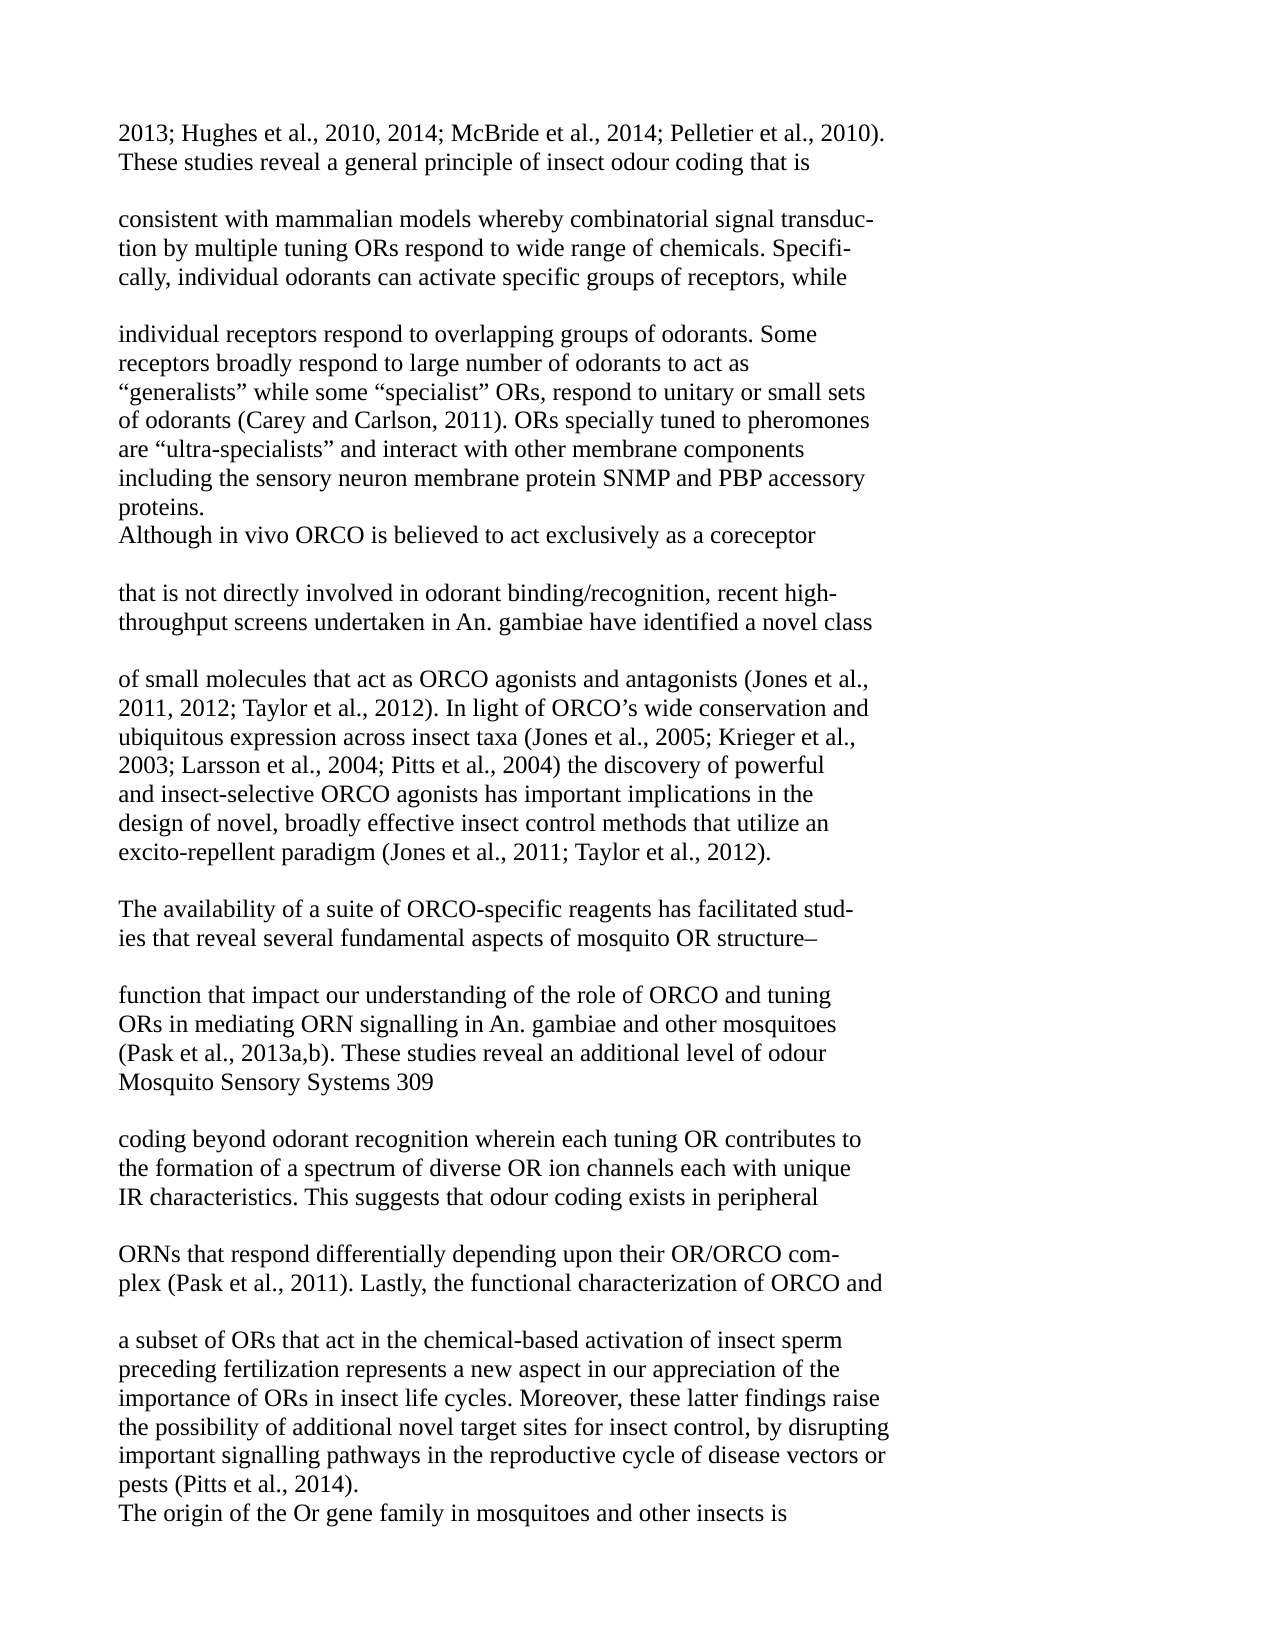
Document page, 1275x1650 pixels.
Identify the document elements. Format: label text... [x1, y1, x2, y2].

text coding beyond odorant recognition wherein each tuning OR contributes to [118, 1124, 1157, 1153]
text consistent with mammalian models whereby combinatorial signal transduc- [118, 204, 1157, 233]
text “generalists” while some “specialist” ORs, respond to unitary or small sets [118, 377, 1157, 406]
text the formation of a spectrum of diverse OR ion channels each with unique [118, 1153, 1157, 1182]
text and insect-selective ORCO agonists has important implications in the [118, 779, 1157, 808]
text IR characteristics. This suggests that odour coding exists in peripheral [118, 1182, 1157, 1211]
text importance of ORs in insect life cycles. Moreover, these latter findings raise [118, 1383, 1157, 1412]
text are “ultra-specialists” and interact with other membrane components [118, 434, 1157, 463]
text ubiquitous expression across insect taxa (Jones et al., 2005; Krieger et al., [118, 722, 1157, 751]
text (Pask et al., 2013a,b). These studies reveal an additional level of odour [118, 1038, 1157, 1067]
text individual receptors respond to overlapping groups of odorants. Some [118, 319, 1157, 348]
text These studies reveal a general principle of insect odour coding that is [118, 147, 1157, 176]
text excito-repellent paradigm (Jones et al., 2011; Taylor et al., 2012). [118, 837, 1157, 866]
text ORs in mediating ORN signalling in An. gambiae and other mosquitoes [118, 1009, 1157, 1038]
text 2013; Hughes et al., 2010, 2014; McBride et al., 2014; Pelletier et al., 2010). [118, 118, 1157, 147]
text function that impact our understanding of the role of ORCO and tuning [118, 981, 1157, 1009]
text proteins. [118, 492, 1157, 521]
text a subset of ORs that act in the chemical-based activation of insect sperm [118, 1326, 1157, 1354]
text including the sensory neuron membrane protein SNMP and PBP accessory [118, 463, 1157, 492]
text Mosquito Sensory Systems 309 [118, 1067, 1157, 1096]
text 2003; Larsson et al., 2004; Pitts et al., 2004) the discovery of powerful [118, 751, 1157, 779]
text important signalling pathways in the reproductive cycle of disease vectors or [118, 1441, 1157, 1469]
text cally, individual odorants can activate specific groups of receptors, while [118, 262, 1157, 291]
text design of novel, broadly effective insect control methods that utilize an [118, 808, 1157, 837]
text receptors broadly respond to large number of odorants to act as [118, 348, 1157, 377]
text Although in vivo ORCO is believed to act exclusively as a coreceptor [118, 521, 1157, 549]
text tion by multiple tuning ORs respond to wide range of chemicals. Specifi- [118, 233, 1157, 262]
text ORNs that respond differentially depending upon their OR/ORCO com- [118, 1239, 1157, 1268]
text plex (Pask et al., 2011). Lastly, the functional characterization of ORCO and [118, 1268, 1157, 1297]
text The origin of the Or gene family in mosquitoes and other insects is [118, 1498, 1157, 1527]
text ies that reveal several fundamental aspects of mosquito OR structure– [118, 923, 1157, 952]
text pests (Pitts et al., 2014). [118, 1469, 1157, 1498]
text of small molecules that act as ORCO agonists and antagonists (Jones et al., [118, 664, 1157, 693]
text 2011, 2012; Taylor et al., 2012). In light of ORCO’s wide conservation and [118, 693, 1157, 722]
text of odorants (Carey and Carlson, 2011). ORs specially tuned to pheromones [118, 406, 1157, 434]
text that is not directly involved in odorant binding/recognition, recent high- [118, 578, 1157, 607]
text preceding fertilization represents a new aspect in our appreciation of the [118, 1354, 1157, 1383]
text The availability of a suite of ORCO-specific reagents has facilitated stud- [118, 894, 1157, 923]
text the possibility of additional novel target sites for insect control, by disrupting [118, 1412, 1157, 1441]
text throughput screens undertaken in An. gambiae have identified a novel class [118, 607, 1157, 636]
